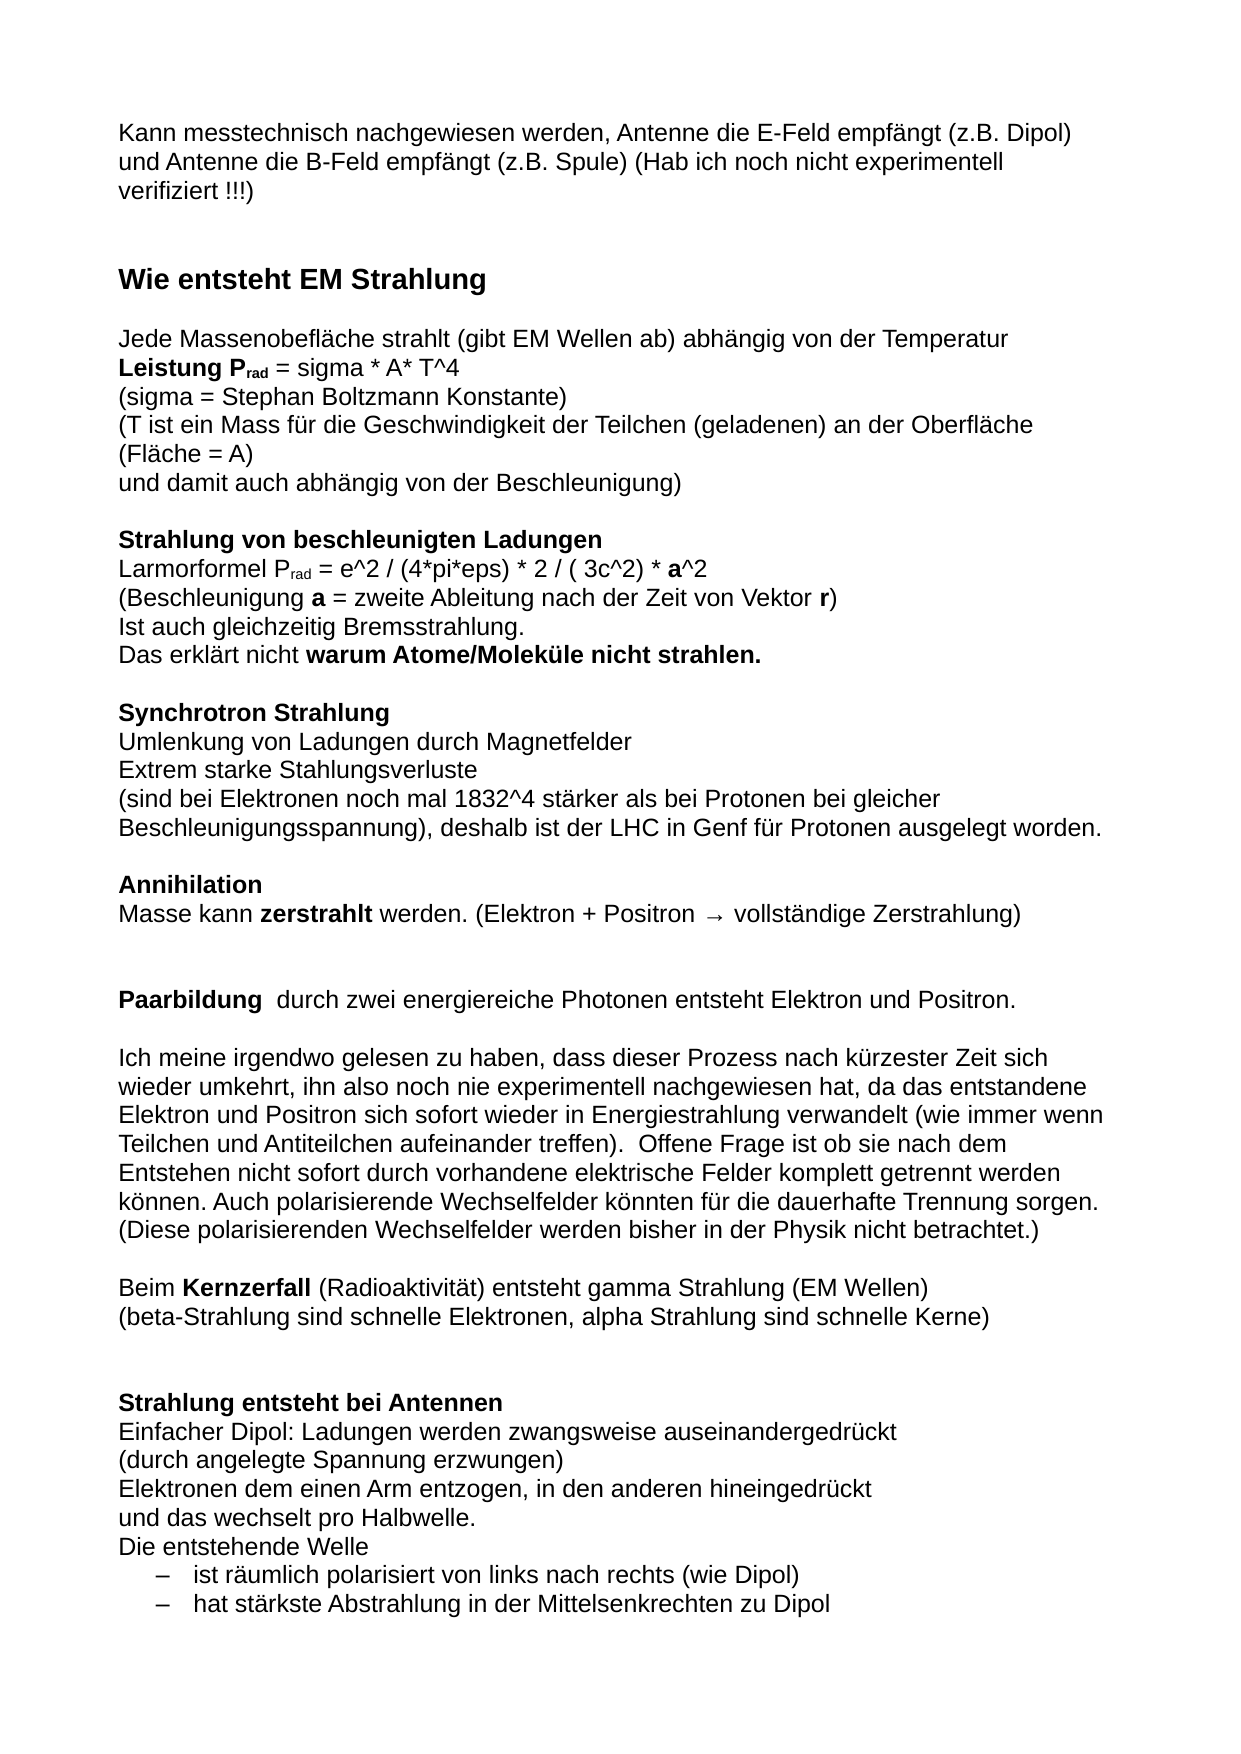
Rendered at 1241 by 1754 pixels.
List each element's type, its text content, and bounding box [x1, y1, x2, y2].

list ist räumlich polarisiert von links nach rechts (wie Dipol) [156, 1560, 1122, 1589]
text Das erklärt nicht warum Atome/Moleküle nicht strahlen. [118, 640, 1122, 669]
text und damit auch abhängig von der Beschleunigung) [118, 468, 1122, 497]
text Einfacher Dipol: Ladungen werden zwangsweise auseinandergedrückt [118, 1417, 1122, 1445]
text (durch angelegte Spannung erzwungen) [118, 1445, 1122, 1474]
text Wie entsteht EM Strahlung [118, 262, 1122, 295]
text Elektronen dem einen Arm entzogen, in den anderen hineingedrückt [118, 1474, 1122, 1503]
text Jede Massenobefläche strahlt (gibt EM Wellen ab) abhängig von der Temperatur [118, 324, 1122, 353]
text Extrem starke Stahlungsverluste [118, 755, 1122, 784]
text Paarbildung durch zwei energiereiche Photonen entsteht Elektron und Positron. [118, 985, 1122, 1014]
text Strahlung von beschleunigten Ladungen [118, 525, 1122, 554]
text (T ist ein Mass für die Geschwindigkeit der Teilchen (geladenen) an der Oberfläche (Fläche = A) [118, 410, 1122, 468]
text und das wechselt pro Halbwelle. [118, 1503, 1122, 1532]
text (Beschleunigung a = zweite Ableitung nach der Zeit von Vektor r) [118, 583, 1122, 612]
text Kann messtechnisch nachgewiesen werden, Antenne die E-Feld empfängt (z.B. Dipol) [118, 118, 1122, 147]
text Umlenkung von Ladungen durch Magnetfelder [118, 727, 1122, 755]
text Annihilation [118, 870, 1122, 899]
text Ist auch gleichzeitig Bremsstrahlung. [118, 612, 1122, 640]
text Strahlung entsteht bei Antennen [118, 1388, 1122, 1417]
list hat stärkste Abstrahlung in der Mittelsenkrechten zu Dipol [156, 1589, 1122, 1618]
text (beta-Strahlung sind schnelle Elektronen, alpha Strahlung sind schnelle Kerne) [118, 1302, 1122, 1330]
text (sigma = Stephan Boltzmann Konstante) [118, 382, 1122, 410]
text Larmorformel Prad = e^2 / (4*pi*eps) * 2 / ( 3c^2) * a^2 [118, 554, 1122, 583]
text Synchrotron Strahlung [118, 698, 1122, 727]
text Leistung Prad = sigma * A* T^4 [118, 353, 1122, 382]
text (sind bei Elektronen noch mal 1832^4 stärker als bei Protonen bei gleicher Beschleunigungsspannung), deshalb ist der LHC in Genf für Protonen ausgelegt worden. [118, 784, 1122, 842]
text und Antenne die B-Feld empfängt (z.B. Spule) (Hab ich noch nicht experimentell verifiziert !!!) [118, 147, 1122, 204]
text Die entstehende Welle [118, 1532, 1122, 1560]
text Beim Kernzerfall (Radioaktivität) entsteht gamma Strahlung (EM Wellen) [118, 1273, 1122, 1302]
text Ich meine irgendwo gelesen zu haben, dass dieser Prozess nach kürzester Zeit sich wieder umkehrt, ihn also noch nie experimentell nachgewiesen hat, da das entstandene Elektron und Positron sich sofort wieder in Energiestrahlung verwandelt (wie immer wenn Teilchen und Antiteilchen aufeinander treffen). Offene Frage ist ob sie nach dem Entstehen nicht sofort durch vorhandene elektrische Felder komplett getrennt werden können. Auch polarisierende Wechselfelder könnten für die dauerhafte Trennung sorgen. (Diese polarisierenden Wechselfelder werden bisher in der Physik nicht betrachtet.) [118, 1043, 1122, 1244]
text Masse kann zerstrahlt werden. (Elektron + Positron → vollständige Zerstrahlung) [118, 899, 1122, 928]
